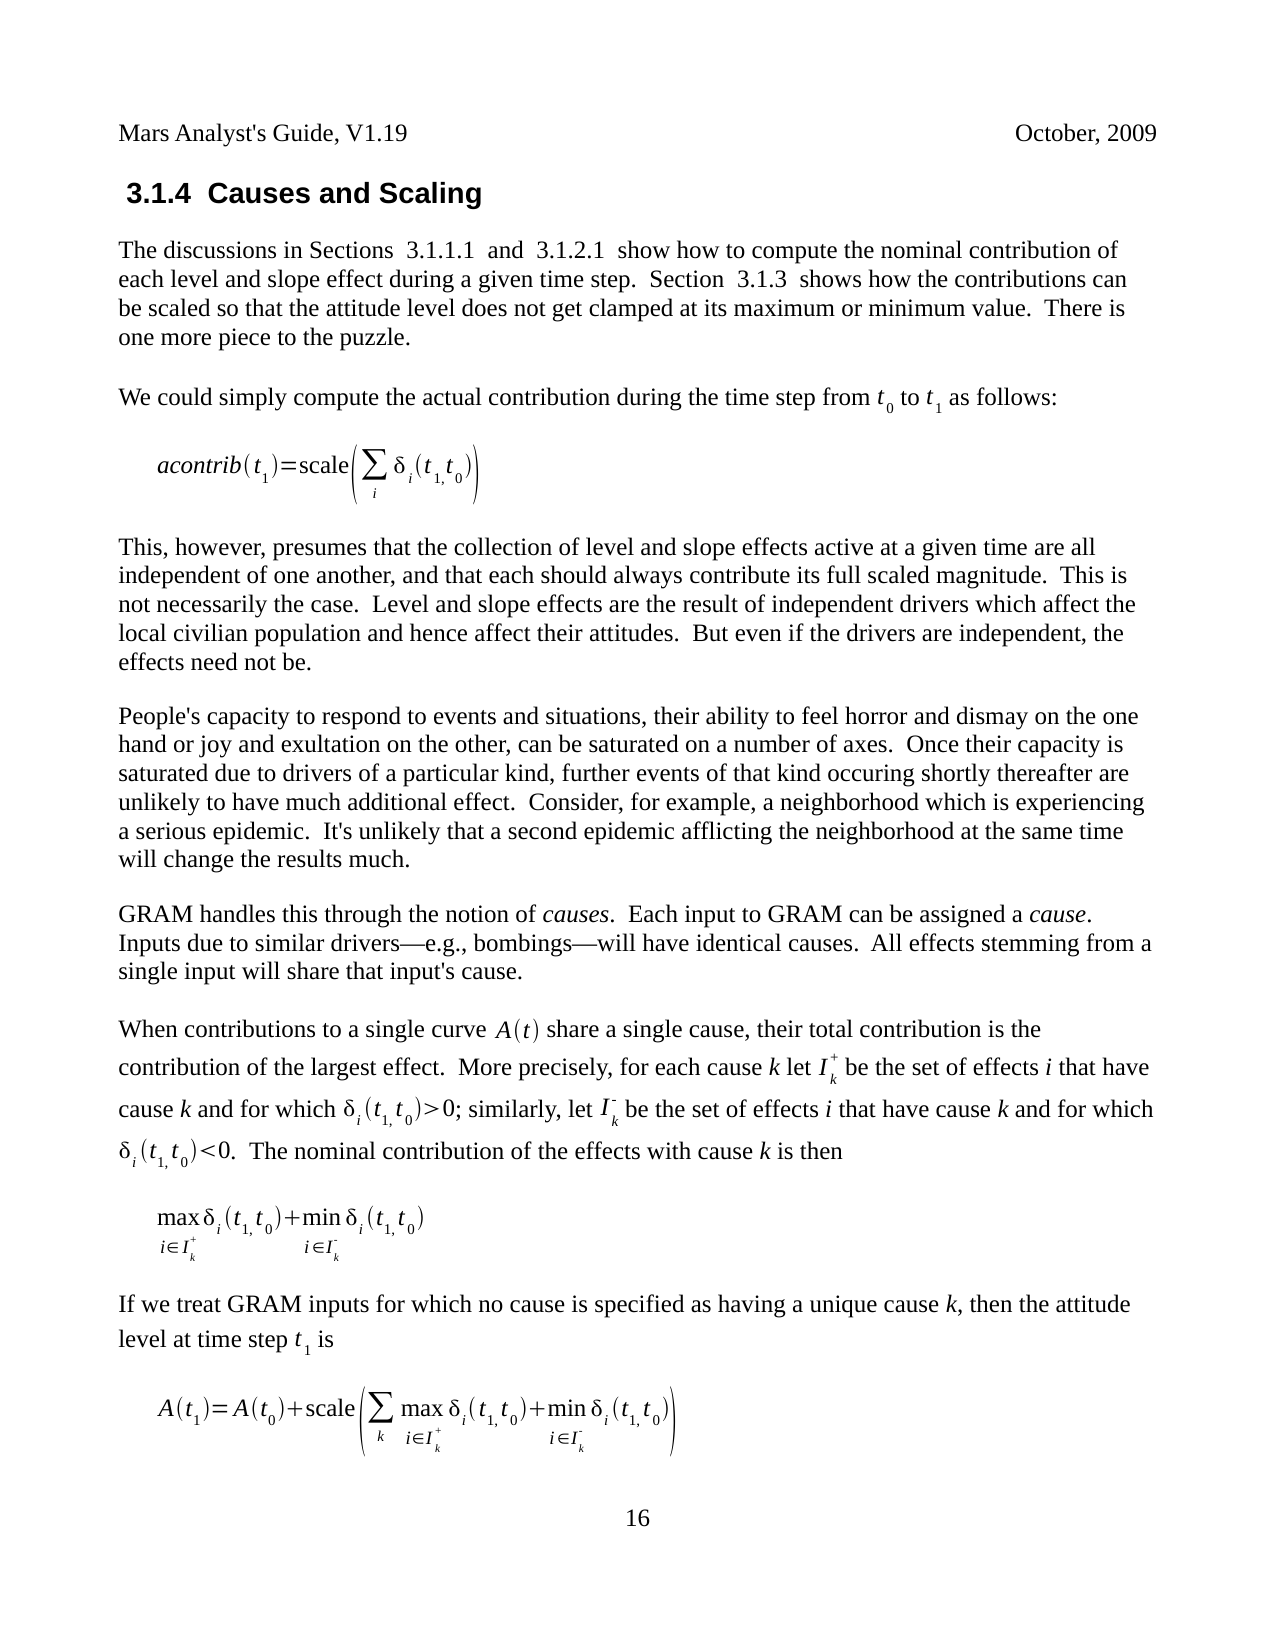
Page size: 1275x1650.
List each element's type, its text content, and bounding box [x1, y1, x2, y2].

text We could simply compute the actual contribution during the time step from to as follows: [118, 376, 1157, 417]
text When contributions to a single curve share a single cause, their total contribution is the contribution of the largest effect. More precisely, for each cause k let be the set of effects i that have cause k and for which ; similarly, let be the set of effects i that have cause k and for which . The nominal contribution of the effects with cause k is then [118, 1011, 1157, 1172]
text The discussions in Sections 3.1.1.1 and 3.1.2.1 show how to compute the nominal contribution of each level and slope effect during a given time step. Section 3.1.3 shows how the contributions can be scaled so that the attitude level does not get clamped at its maximum or minimum value. There is one more piece to the puzzle. [118, 235, 1157, 350]
text This, however, presumes that the collection of level and slope effects active at a given time are all independent of one another, and that each should always contribute its full scaled magnitude. This is not necessarily the case. Level and slope effects are the result of independent drivers which affect the local civilian population and hence affect their attitudes. But even if the drivers are independent, the effects need not be. [118, 532, 1157, 675]
subtitle Causes and Scaling [118, 176, 1157, 210]
text GRAM handles this through the notion of causes. Each input to GRAM can be assigned a cause. Inputs due to similar drivers—e.g., bombings—will have identical causes. All effects stemming from a single input will share that input's cause. [118, 899, 1157, 985]
text People's capacity to respond to events and situations, their ability to feel horror and dismay on the one hand or joy and exultation on the other, can be saturated on a number of axes. Once their capacity is saturated due to drivers of a particular kind, further events of that kind occuring shortly thereafter are unlikely to have much additional effect. Consider, for example, a neighborhood which is experiencing a serious epidemic. It's unlikely that a second epidemic afflicting the neighborhood at the same time will change the results much. [118, 701, 1157, 873]
text If we treat GRAM inputs for which no cause is specified as having a unique cause k, then the attitude level at time step is [118, 1289, 1157, 1359]
